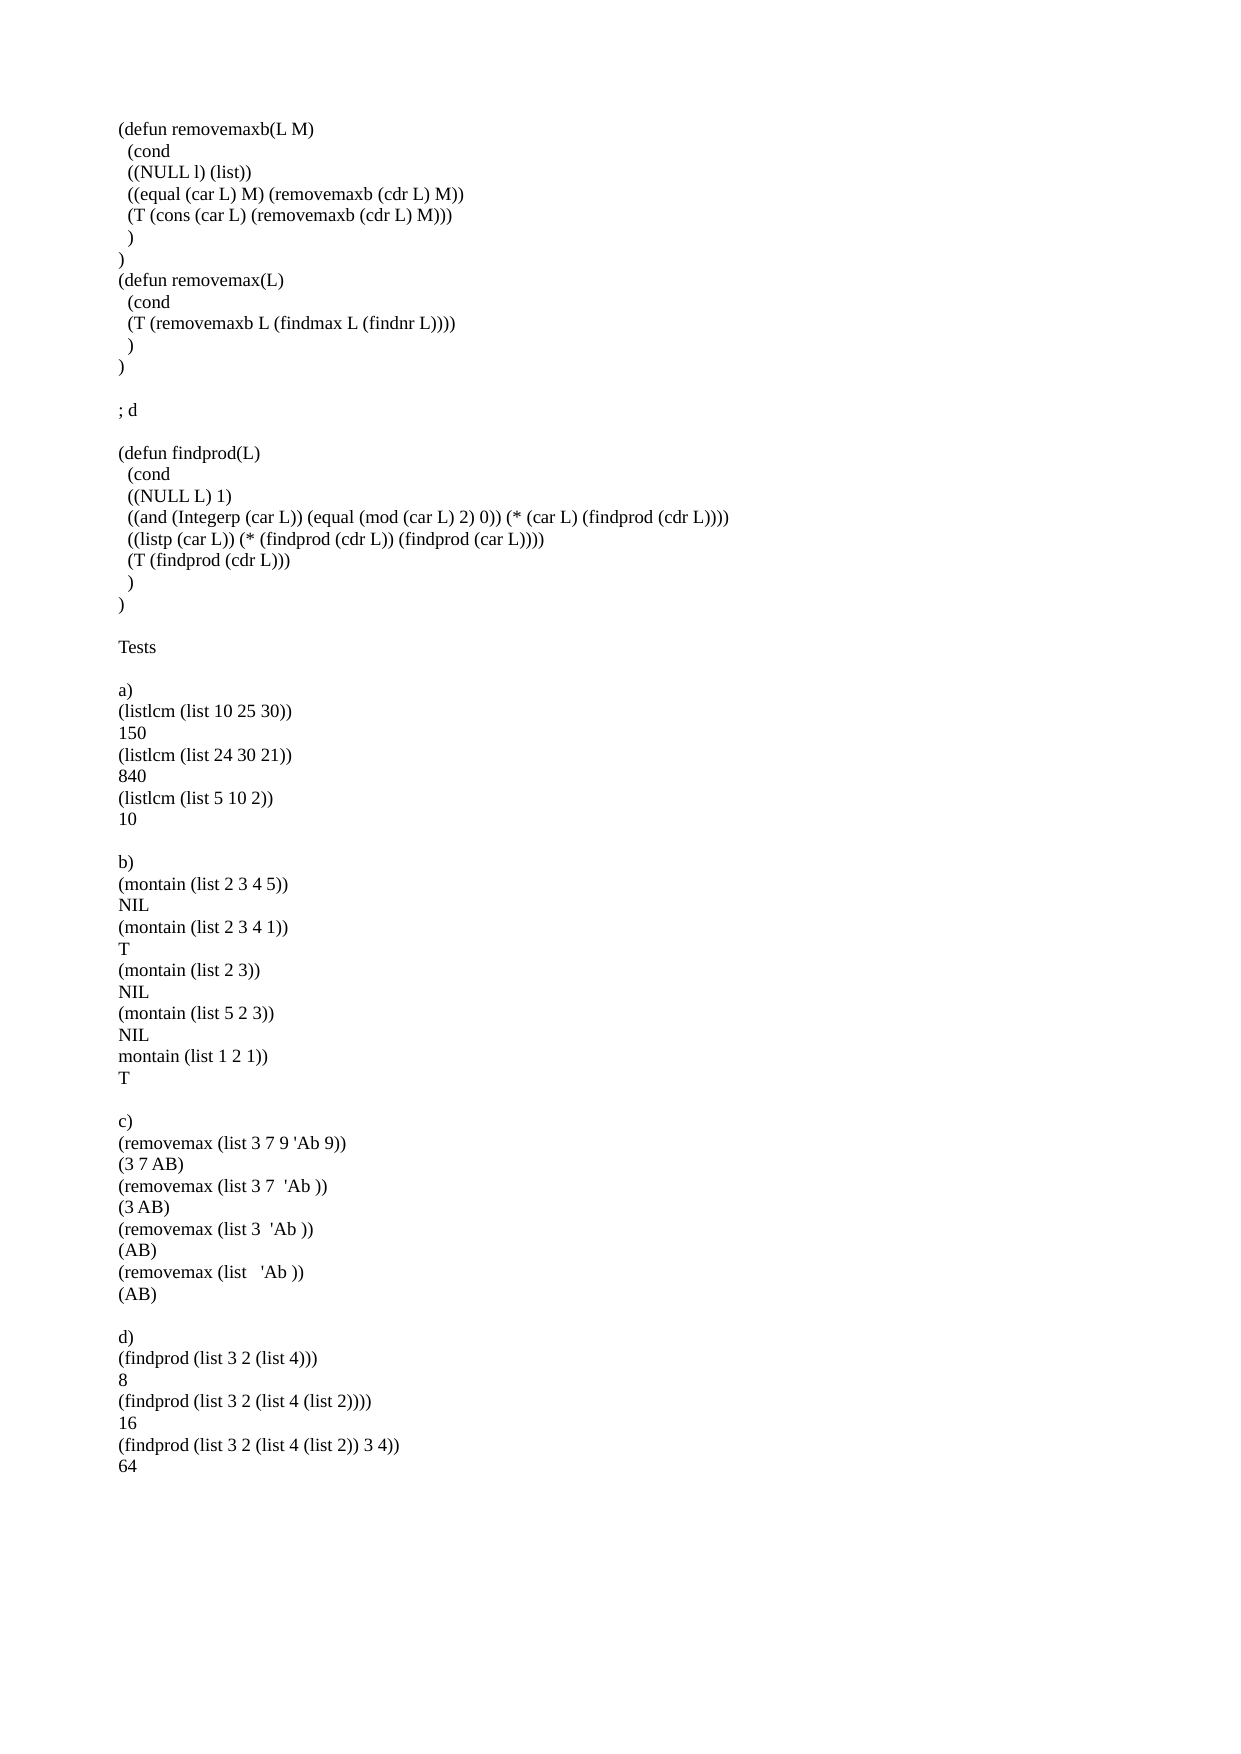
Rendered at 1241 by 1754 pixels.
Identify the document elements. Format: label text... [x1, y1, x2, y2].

text (findprod (list 3 2 (list 4 (list 2)) 3 4)) [118, 1433, 1122, 1455]
text T [118, 1067, 1122, 1088]
text (removemax (list 3 7 'Ab )) [118, 1175, 1122, 1196]
text (cond [118, 291, 1122, 312]
text 64 [118, 1455, 1122, 1477]
text (AB) [118, 1282, 1122, 1304]
text c) [118, 1110, 1122, 1132]
text 150 [118, 722, 1122, 743]
text (AB) [118, 1239, 1122, 1261]
text ) [118, 355, 1122, 377]
text (T (removemaxb L (findmax L (findnr L)))) [118, 312, 1122, 334]
text 16 [118, 1412, 1122, 1433]
text ((equal (car L) M) (removemaxb (cdr L) M)) [118, 183, 1122, 204]
text ) [118, 571, 1122, 592]
text 10 [118, 808, 1122, 830]
text (removemax (list 3 7 9 'Ab 9)) [118, 1132, 1122, 1153]
text ((and (Integerp (car L)) (equal (mod (car L) 2) 0)) (* (car L) (findprod (cdr L)))) [118, 506, 1122, 528]
text (montain (list 5 2 3)) [118, 1002, 1122, 1024]
text (montain (list 2 3 4 1)) [118, 916, 1122, 937]
text (3 7 AB) [118, 1153, 1122, 1175]
text (montain (list 2 3 4 5)) [118, 873, 1122, 894]
text 8 [118, 1369, 1122, 1390]
text ) [118, 592, 1122, 614]
text (T (cons (car L) (removemaxb (cdr L) M))) [118, 204, 1122, 226]
text ) [118, 334, 1122, 355]
text NIL [118, 1024, 1122, 1045]
text ) [118, 247, 1122, 269]
text montain (list 1 2 1)) [118, 1045, 1122, 1067]
text (removemax (list 3 'Ab )) [118, 1218, 1122, 1239]
text d) [118, 1326, 1122, 1347]
text NIL [118, 894, 1122, 916]
text (listlcm (list 10 25 30)) [118, 700, 1122, 722]
text (T (findprod (cdr L))) [118, 549, 1122, 571]
text T [118, 937, 1122, 959]
text ((listp (car L)) (* (findprod (cdr L)) (findprod (car L)))) [118, 528, 1122, 549]
text ; d [118, 398, 1122, 420]
text Tests [118, 636, 1122, 657]
text (defun removemaxb(L M) [118, 118, 1122, 140]
text NIL [118, 981, 1122, 1002]
text (findprod (list 3 2 (list 4 (list 2)))) [118, 1390, 1122, 1412]
text 840 [118, 765, 1122, 787]
text ((NULL l) (list)) [118, 161, 1122, 183]
text (montain (list 2 3)) [118, 959, 1122, 981]
text (defun removemax(L) [118, 269, 1122, 291]
text (listlcm (list 24 30 21)) [118, 743, 1122, 765]
text a) [118, 679, 1122, 700]
text ) [118, 226, 1122, 247]
text (listlcm (list 5 10 2)) [118, 787, 1122, 808]
text (3 AB) [118, 1196, 1122, 1218]
text (cond [118, 140, 1122, 161]
text (cond [118, 463, 1122, 485]
text (defun findprod(L) [118, 442, 1122, 463]
text ((NULL L) 1) [118, 485, 1122, 506]
text (removemax (list 'Ab )) [118, 1261, 1122, 1282]
text (findprod (list 3 2 (list 4))) [118, 1347, 1122, 1369]
text b) [118, 851, 1122, 873]
